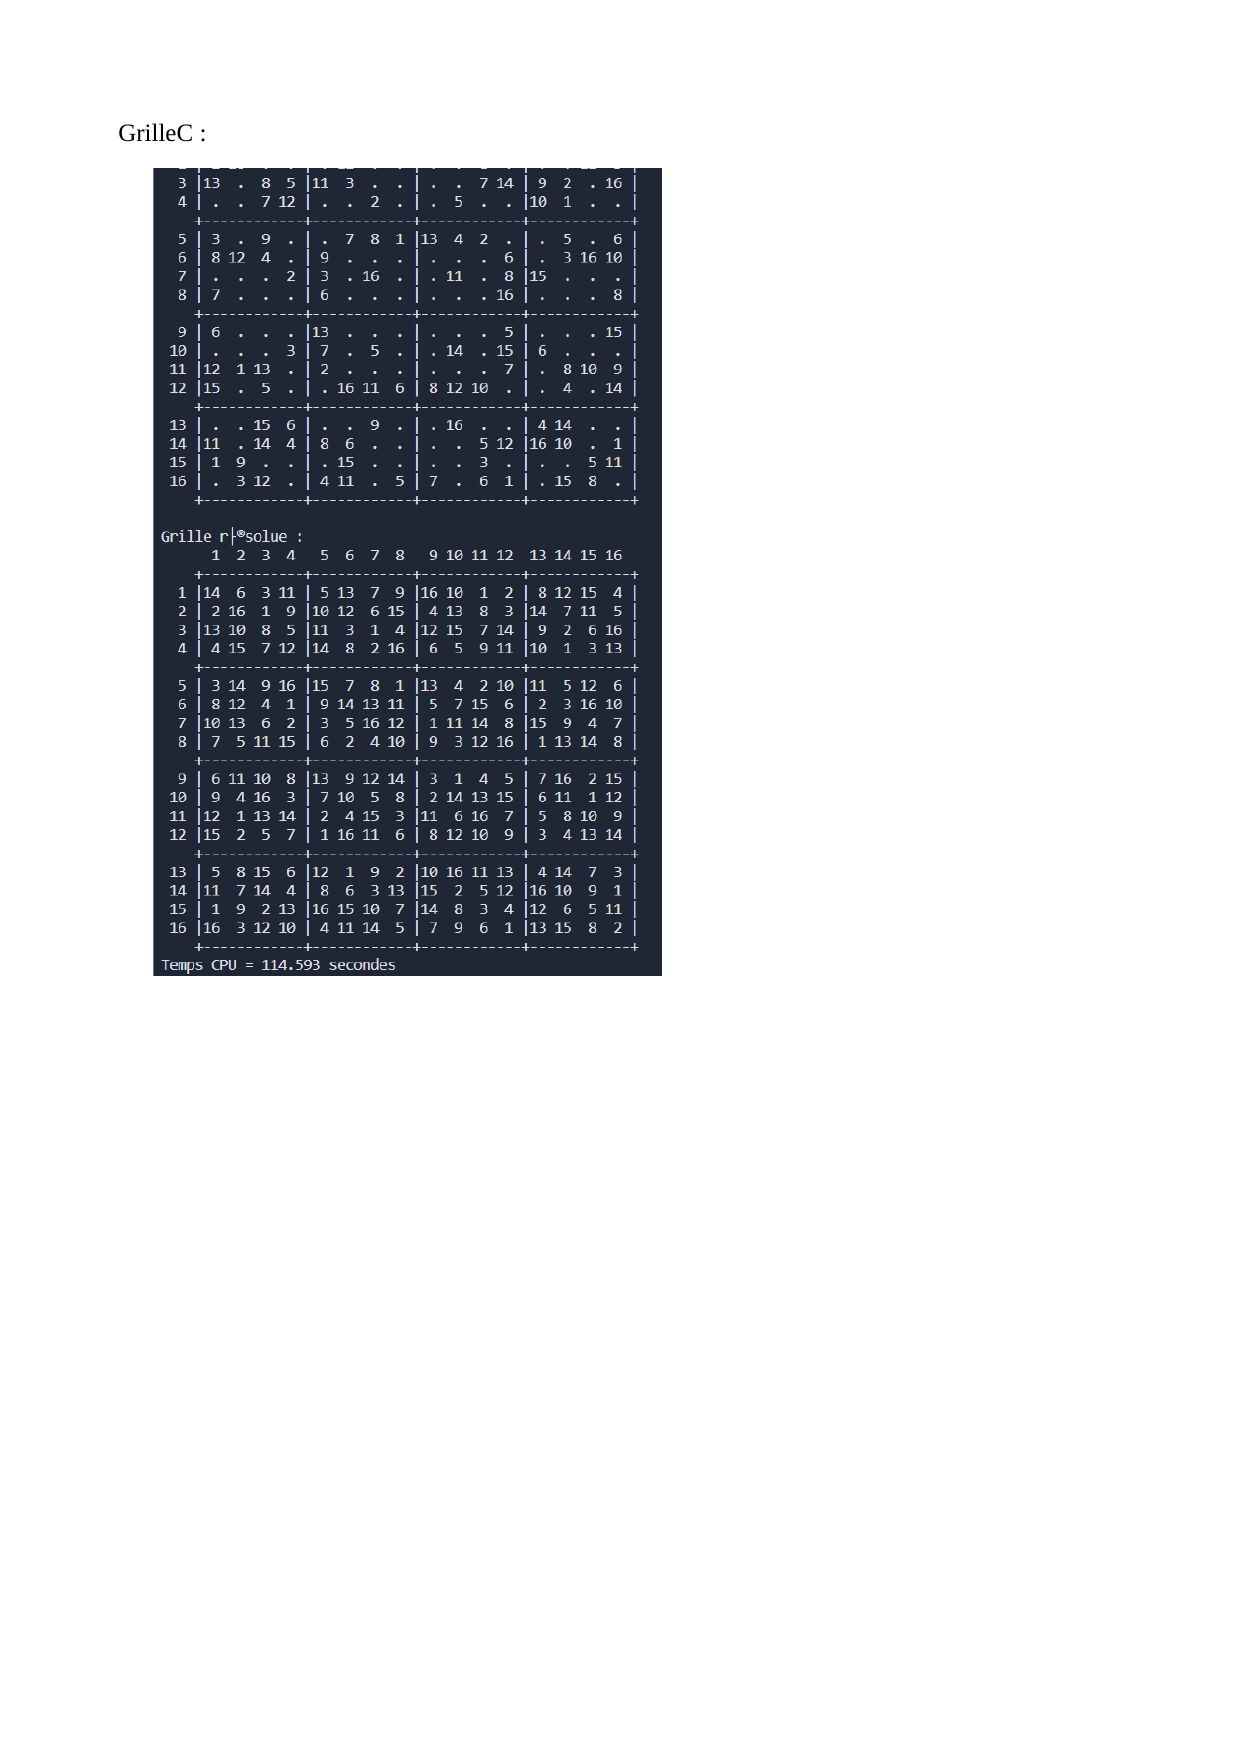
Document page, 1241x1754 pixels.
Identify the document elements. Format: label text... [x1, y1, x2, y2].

picture [153, 168, 662, 976]
text GrilleC : [118, 118, 1122, 147]
